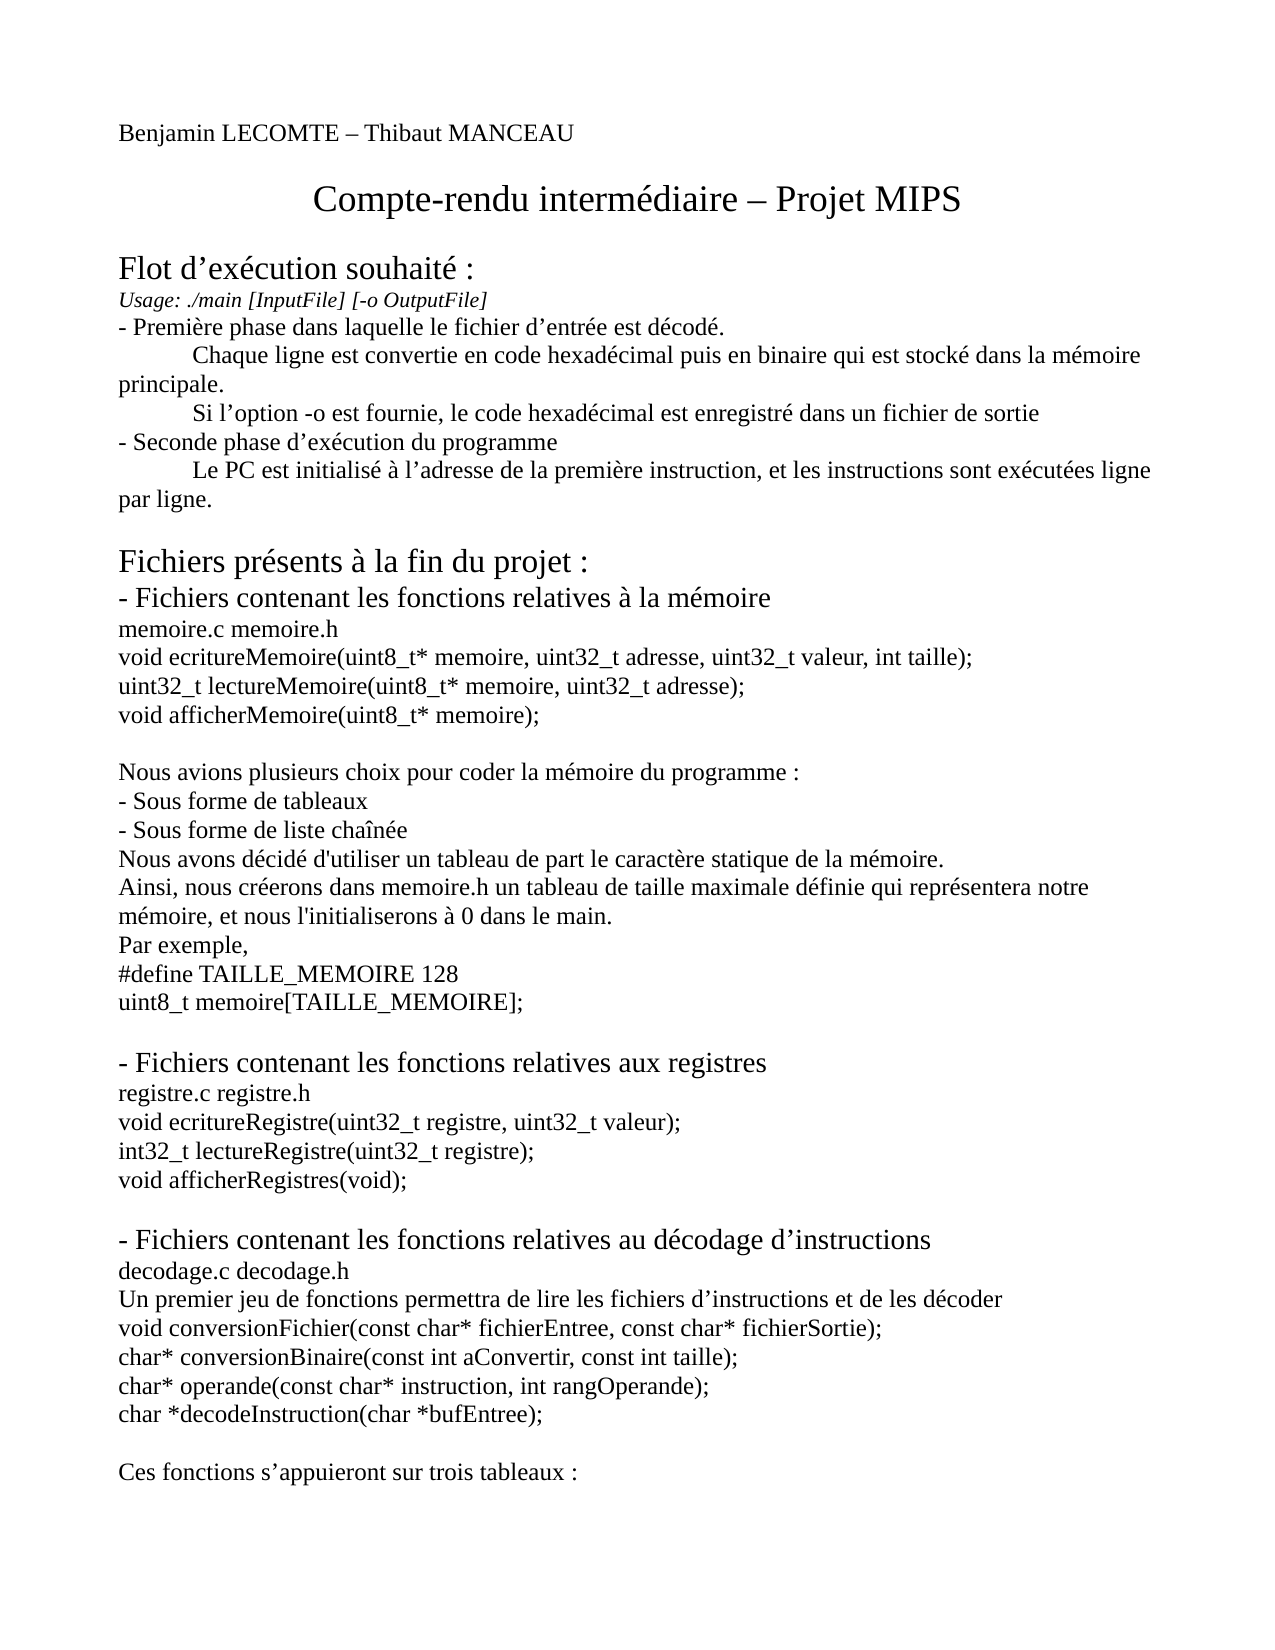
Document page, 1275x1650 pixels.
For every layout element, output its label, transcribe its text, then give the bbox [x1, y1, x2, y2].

text Le PC est initialisé à l’adresse de la première instruction, et les instructions sont exécutées ligne par ligne. [118, 456, 1157, 513]
text void ecritureRegistre(uint32_t registre, uint32_t valeur); [118, 1107, 1157, 1136]
text int32_t lectureRegistre(uint32_t registre); [118, 1136, 1157, 1165]
text void conversionFichier(const char* fichierEntree, const char* fichierSortie); [118, 1313, 1157, 1342]
text Ainsi, nous créerons dans memoire.h un tableau de taille maximale définie qui représentera notre mémoire, et nous l'initialiserons à 0 dans le main. [118, 872, 1157, 930]
text decodage.c decodage.h [118, 1256, 1157, 1284]
text void afficherRegistres(void); [118, 1165, 1157, 1193]
text memoire.c memoire.h [118, 614, 1157, 642]
text Par exemple, [118, 930, 1157, 959]
text - Première phase dans laquelle le fichier d’entrée est décodé. [118, 312, 1157, 341]
text Chaque ligne est convertie en code hexadécimal puis en binaire qui est stocké dans la mémoire principale. [118, 341, 1157, 398]
text Un premier jeu de fonctions permettra de lire les fichiers d’instructions et de les décoder [118, 1284, 1157, 1313]
text Usage: ./main [InputFile] [-o OutputFile] [118, 287, 1157, 312]
text - Fichiers contenant les fonctions relatives aux registres [118, 1045, 1157, 1078]
text Compte-rendu intermédiaire – Projet MIPS [118, 176, 1157, 219]
text - Fichiers contenant les fonctions relatives au décodage d’instructions [118, 1222, 1157, 1256]
text void afficherMemoire(uint8_t* memoire); [118, 700, 1157, 729]
text - Sous forme de tableaux [118, 786, 1157, 815]
text uint8_t memoire[TAILLE_MEMOIRE]; [118, 987, 1157, 1016]
text char* conversionBinaire(const int aConvertir, const int taille); [118, 1342, 1157, 1371]
text Flot d’exécution souhaité : [118, 248, 1157, 287]
text registre.c registre.h [118, 1078, 1157, 1107]
text uint32_t lectureMemoire(uint8_t* memoire, uint32_t adresse); [118, 671, 1157, 700]
text - Fichiers contenant les fonctions relatives à la mémoire [118, 580, 1157, 614]
text char *decodeInstruction(char *bufEntree); [118, 1399, 1157, 1428]
text Nous avions plusieurs choix pour coder la mémoire du programme : [118, 757, 1157, 786]
text #define TAILLE_MEMOIRE 128 [118, 959, 1157, 987]
text - Sous forme de liste chaînée [118, 815, 1157, 844]
text Fichiers présents à la fin du projet : [118, 542, 1157, 580]
text - Seconde phase d’exécution du programme [118, 427, 1157, 456]
text Nous avons décidé d'utiliser un tableau de part le caractère statique de la mémoire. [118, 844, 1157, 872]
text Ces fonctions s’appuieront sur trois tableaux : [118, 1457, 1157, 1486]
text void ecritureMemoire(uint8_t* memoire, uint32_t adresse, uint32_t valeur, int taille); [118, 642, 1157, 671]
text char* operande(const char* instruction, int rangOperande); [118, 1371, 1157, 1399]
text Si l’option -o est fournie, le code hexadécimal est enregistré dans un fichier de sortie [118, 398, 1157, 427]
